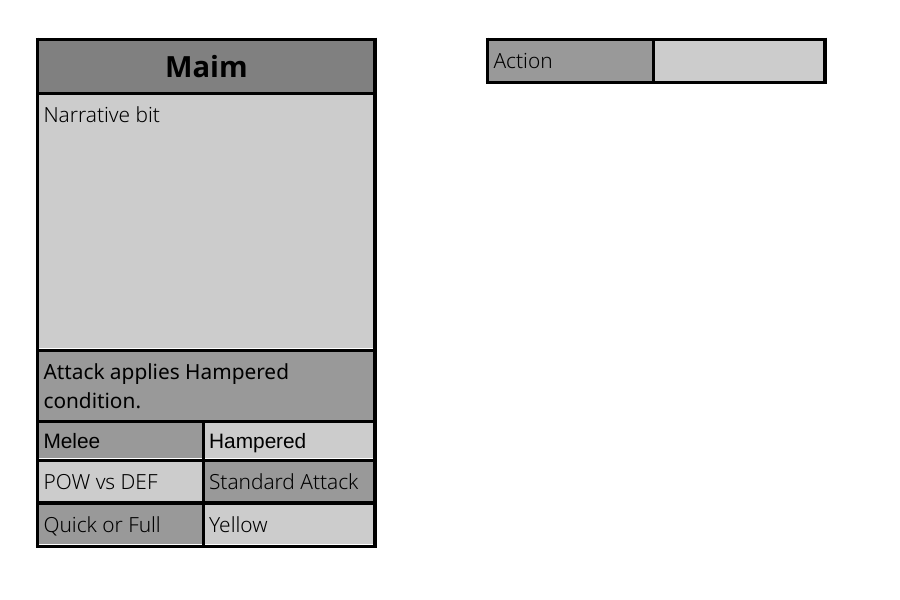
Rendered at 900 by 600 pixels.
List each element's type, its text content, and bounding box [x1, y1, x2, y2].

table_cell Quick or Full [39, 505, 202, 544]
table_cell Narrative bit [39, 95, 373, 348]
table_cell [655, 41, 823, 81]
table_cell Action [489, 41, 652, 81]
table_cell Melee [39, 423, 202, 458]
table_cell POW vs DEF [39, 462, 202, 501]
table_cell Hampered [205, 423, 373, 458]
table_cell Yellow [205, 505, 373, 544]
table_cell Attack applies Hampered condition. [39, 352, 373, 420]
table_header Maim [39, 41, 373, 92]
table_cell Standard Attack [205, 462, 373, 501]
